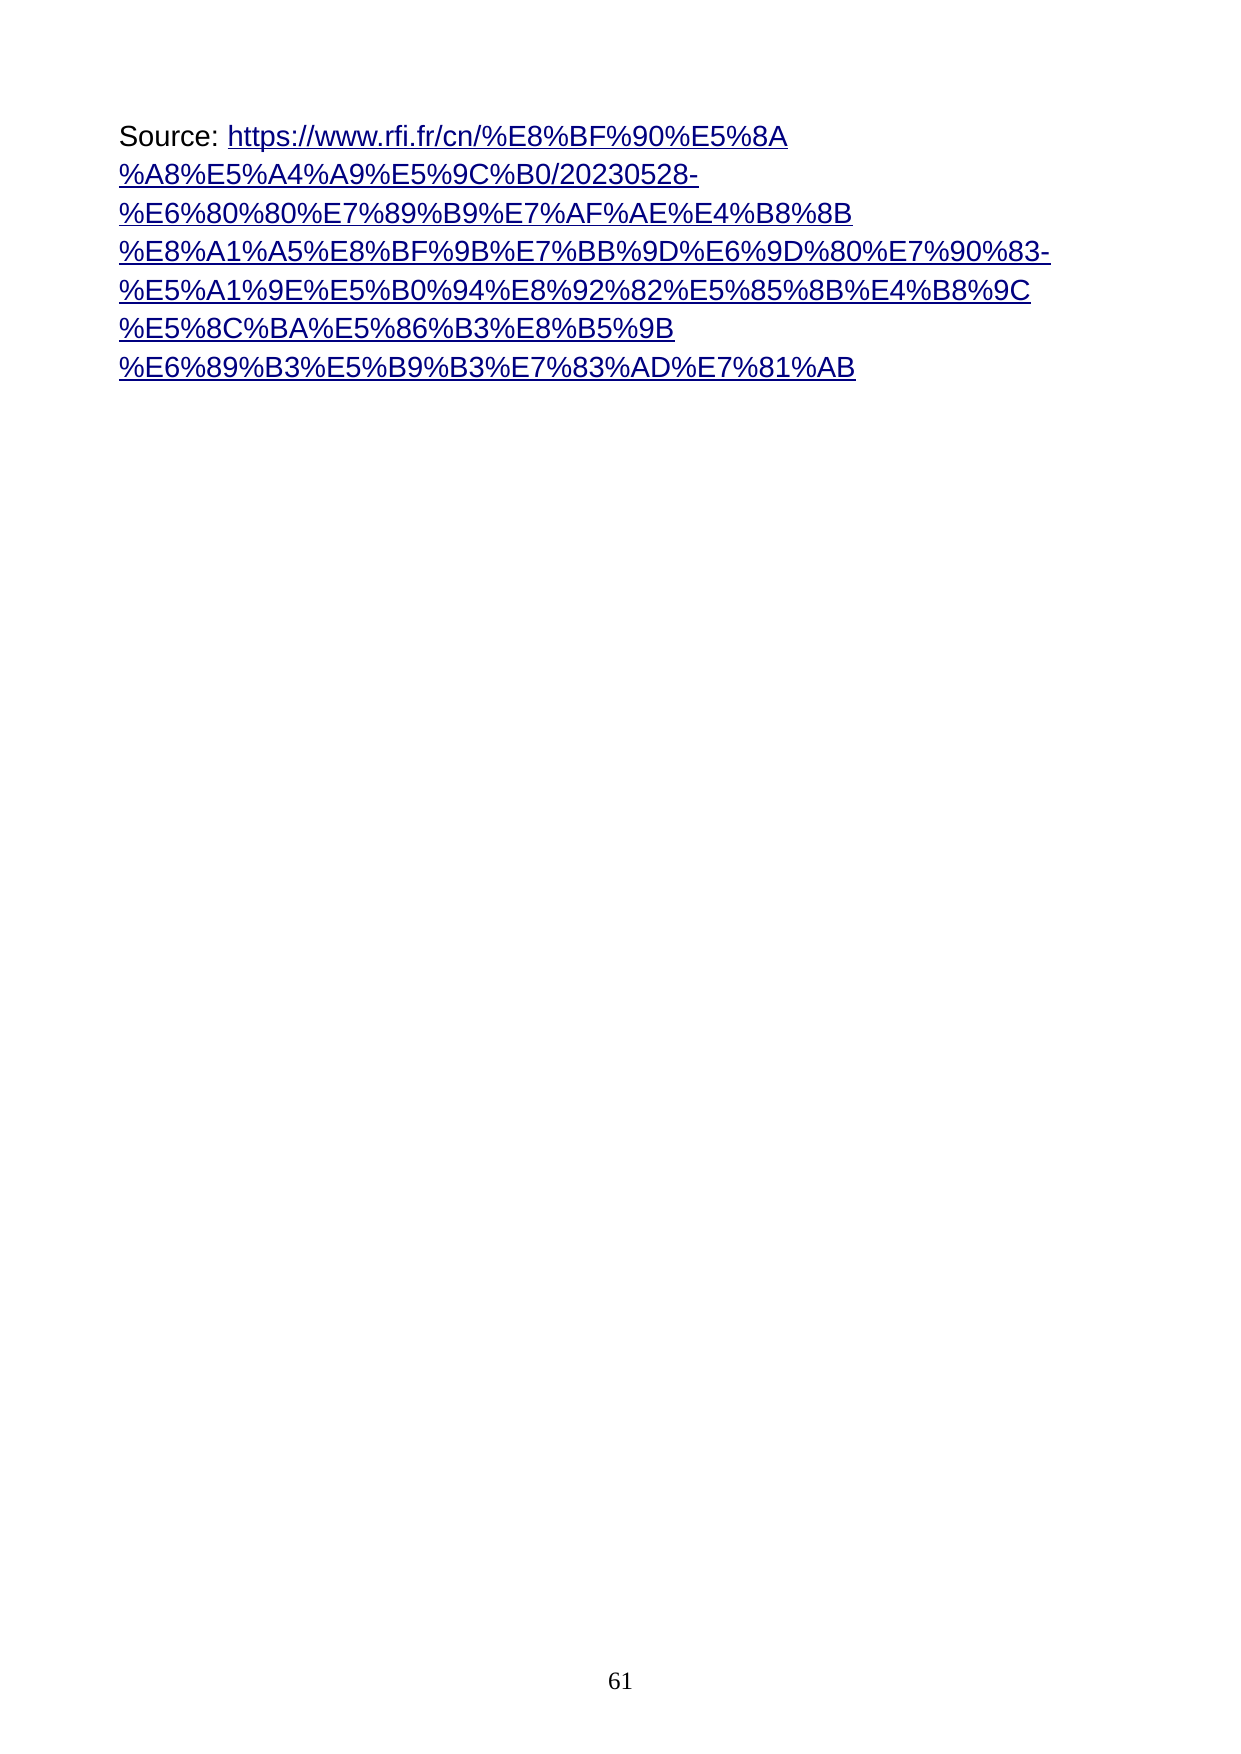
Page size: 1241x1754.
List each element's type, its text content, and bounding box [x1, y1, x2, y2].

text Source: https://www.rfi.fr/cn/%E8%BF%90%E5%8A%A8%E5%A4%A9%E5%9C%B0/20230528-%E6%80%80%E7%89%B9%E7%AF%AE%E4%B8%8B%E8%A1%A5%E8%BF%9B%E7%BB%9D%E6%9D%80%E7%90%83-%E5%A1%9E%E5%B0%94%E8%92%82%E5%85%8B%E4%B8%9C%E5%8C%BA%E5%86%B3%E8%B5%9B%E6%89%B3%E5%B9%B3%E7%83%AD%E7%81%AB [118, 118, 1122, 383]
